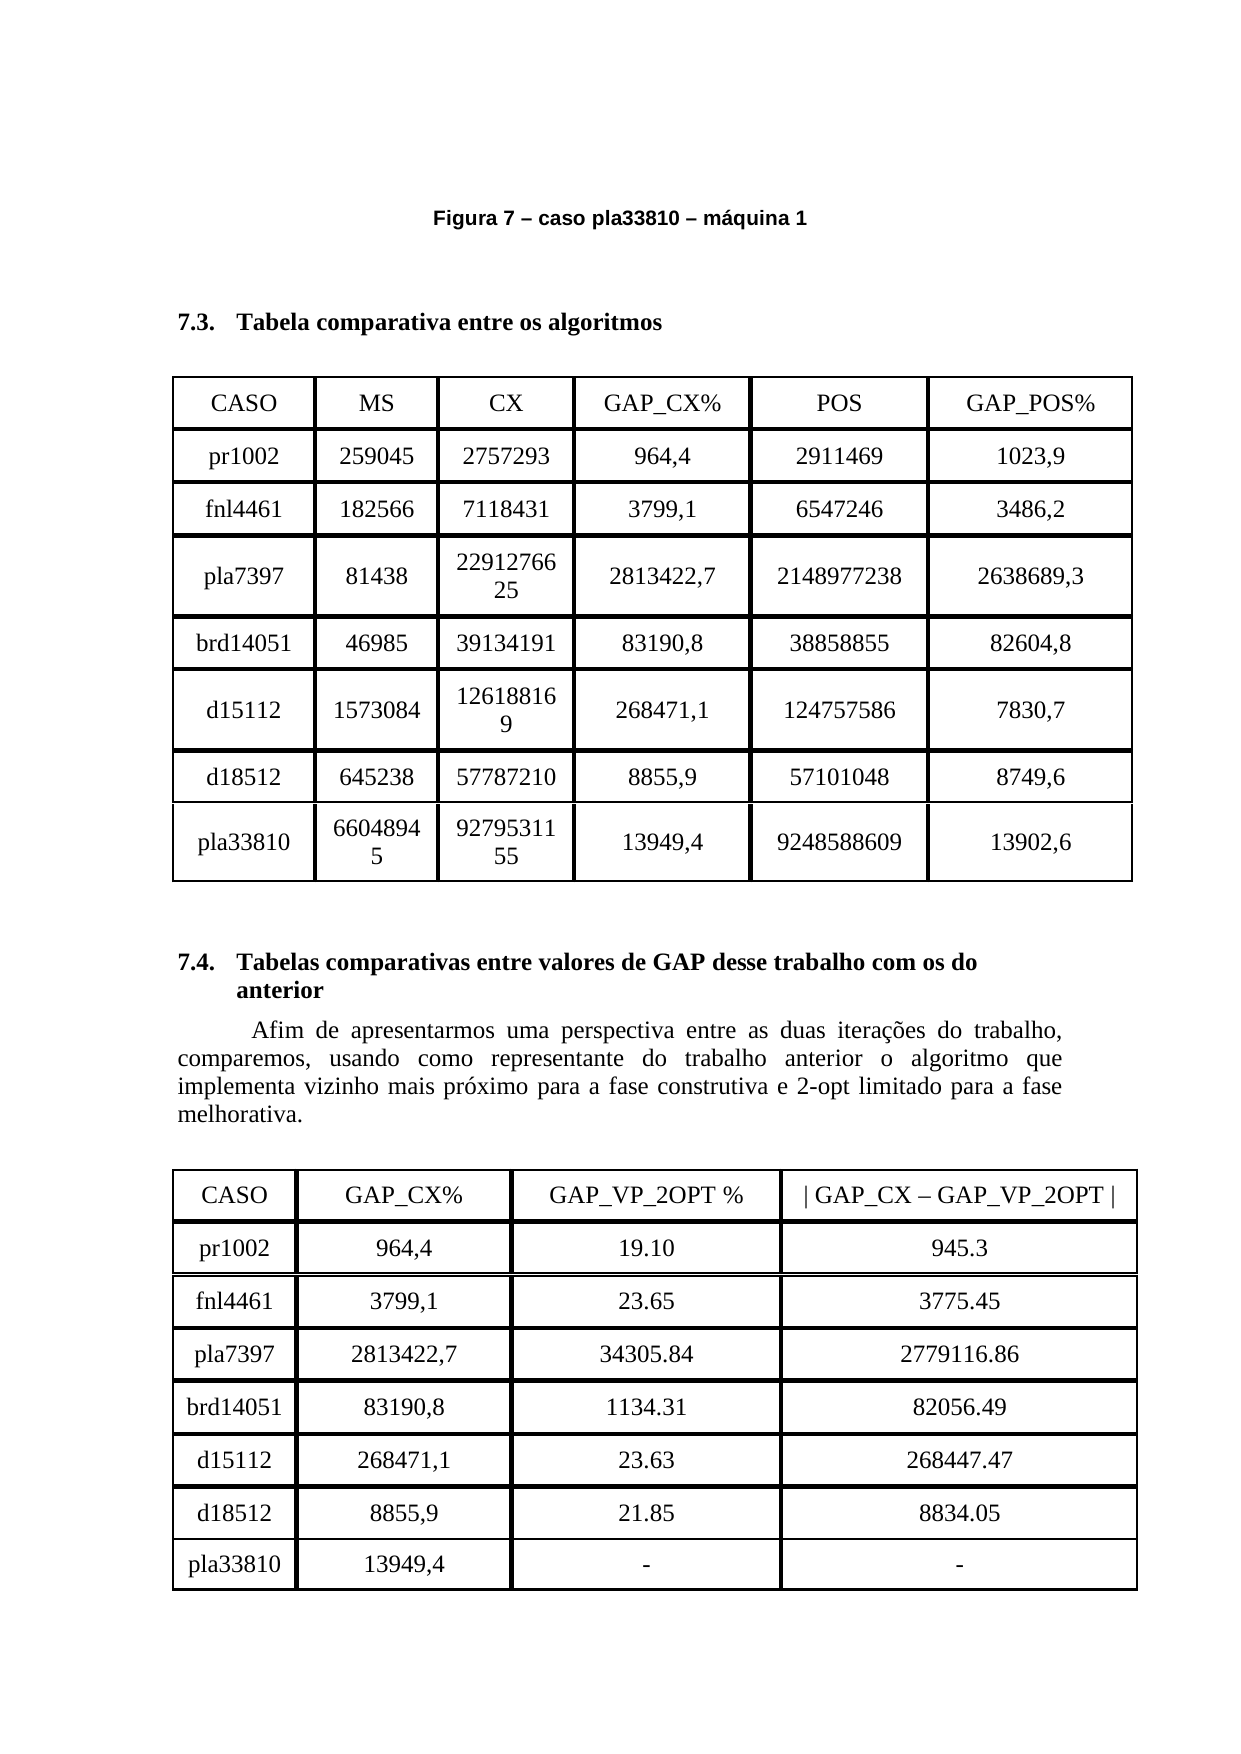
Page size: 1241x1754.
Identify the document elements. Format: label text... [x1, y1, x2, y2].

table_cell 2911469 [753, 431, 926, 480]
title Tabela comparativa entre os algoritmos [177, 308, 1063, 336]
table_cell 1023,9 [930, 431, 1131, 480]
table_cell 81438 [317, 538, 436, 614]
table_cell 7830,7 [930, 671, 1131, 748]
table_header GAP_VP_2OPT % [514, 1171, 779, 1219]
table_cell 945.3 [783, 1224, 1136, 1272]
table_cell 13902,6 [930, 804, 1131, 880]
table_cell brd14051 [174, 619, 313, 667]
table_header CASO [174, 1171, 294, 1219]
table_cell 2148977238 [753, 538, 926, 614]
table_header CX [440, 378, 572, 427]
table_cell 1134.31 [514, 1383, 779, 1432]
table_cell 83190,8 [576, 619, 748, 667]
text Afim de apresentarmos uma perspectiva entre as duas iterações do trabalho, comparemos, usando como representante do trabalho anterior o algoritmo que implementa vizinho mais próximo para a fase construtiva e 2-opt limitado para a fase melhorativa. [177, 1016, 1063, 1128]
table_cell 66048945 [317, 804, 436, 880]
table_cell 46985 [317, 619, 436, 667]
table_cell 268447.47 [783, 1436, 1136, 1484]
table_cell d15112 [174, 671, 313, 748]
table_cell pr1002 [174, 431, 313, 480]
table_cell 83190,8 [299, 1383, 509, 1432]
table_cell 23.63 [514, 1436, 779, 1484]
table_cell 39134191 [440, 619, 572, 667]
table_cell 2757293 [440, 431, 572, 480]
table_cell brd14051 [174, 1383, 294, 1432]
table_cell 9248588609 [753, 804, 926, 880]
table_cell 57787210 [440, 753, 572, 801]
table_cell - [514, 1540, 779, 1588]
table_cell 126188169 [440, 671, 572, 748]
table_cell pr1002 [174, 1224, 294, 1272]
table_cell 2813422,7 [576, 538, 748, 614]
table_cell 8855,9 [299, 1489, 509, 1538]
table_cell 19.10 [514, 1224, 779, 1272]
table_cell 82604,8 [930, 619, 1131, 667]
table_cell 3799,1 [299, 1277, 509, 1326]
table_cell fnl4461 [174, 1277, 294, 1326]
table_header GAP_CX% [299, 1171, 509, 1219]
table_cell 2779116.86 [783, 1330, 1136, 1378]
table_cell 9279531155 [440, 804, 572, 880]
table_cell 8834.05 [783, 1489, 1136, 1538]
table_cell pla7397 [174, 538, 313, 614]
table_cell 23.65 [514, 1277, 779, 1326]
table_cell 2291276625 [440, 538, 572, 614]
table_header CASO [174, 378, 313, 427]
table_cell d18512 [174, 1489, 294, 1538]
table_cell 3799,1 [576, 484, 748, 533]
table_header MS [317, 378, 436, 427]
table_cell - [783, 1540, 1136, 1588]
table_cell 645238 [317, 753, 436, 801]
table_cell pla7397 [174, 1330, 294, 1378]
table_cell 8855,9 [576, 753, 748, 801]
table_cell 38858855 [753, 619, 926, 667]
table_cell pla33810 [174, 804, 313, 880]
table_header POS [753, 378, 926, 427]
title Tabelas comparativas entre valores de GAP desse trabalho com os do anterior [177, 948, 1063, 1004]
table_cell 8749,6 [930, 753, 1131, 801]
table_cell 3775.45 [783, 1277, 1136, 1326]
table_cell 268471,1 [576, 671, 748, 748]
table_cell 1573084 [317, 671, 436, 748]
table_cell pla33810 [174, 1540, 294, 1588]
table_cell 124757586 [753, 671, 926, 748]
table_header | GAP_CX – GAP_VP_2OPT | [783, 1171, 1136, 1219]
table_header GAP_POS% [930, 378, 1131, 427]
text Figura 7 – caso pla33810 – máquina 1 [224, 207, 1016, 230]
table_cell 13949,4 [299, 1540, 509, 1588]
table_cell 34305.84 [514, 1330, 779, 1378]
table_cell 82056.49 [783, 1383, 1136, 1432]
table_cell 964,4 [299, 1224, 509, 1272]
table_cell 13949,4 [576, 804, 748, 880]
table_cell 3486,2 [930, 484, 1131, 533]
table_cell 2813422,7 [299, 1330, 509, 1378]
table_cell 259045 [317, 431, 436, 480]
table_cell 7118431 [440, 484, 572, 533]
table_cell d15112 [174, 1436, 294, 1484]
table_cell 182566 [317, 484, 436, 533]
table_header GAP_CX% [576, 378, 748, 427]
table_cell 6547246 [753, 484, 926, 533]
table_cell 964,4 [576, 431, 748, 480]
table_cell 21.85 [514, 1489, 779, 1538]
table_cell 268471,1 [299, 1436, 509, 1484]
table_cell fnl4461 [174, 484, 313, 533]
table_cell 2638689,3 [930, 538, 1131, 614]
table_cell d18512 [174, 753, 313, 801]
table_cell 57101048 [753, 753, 926, 801]
